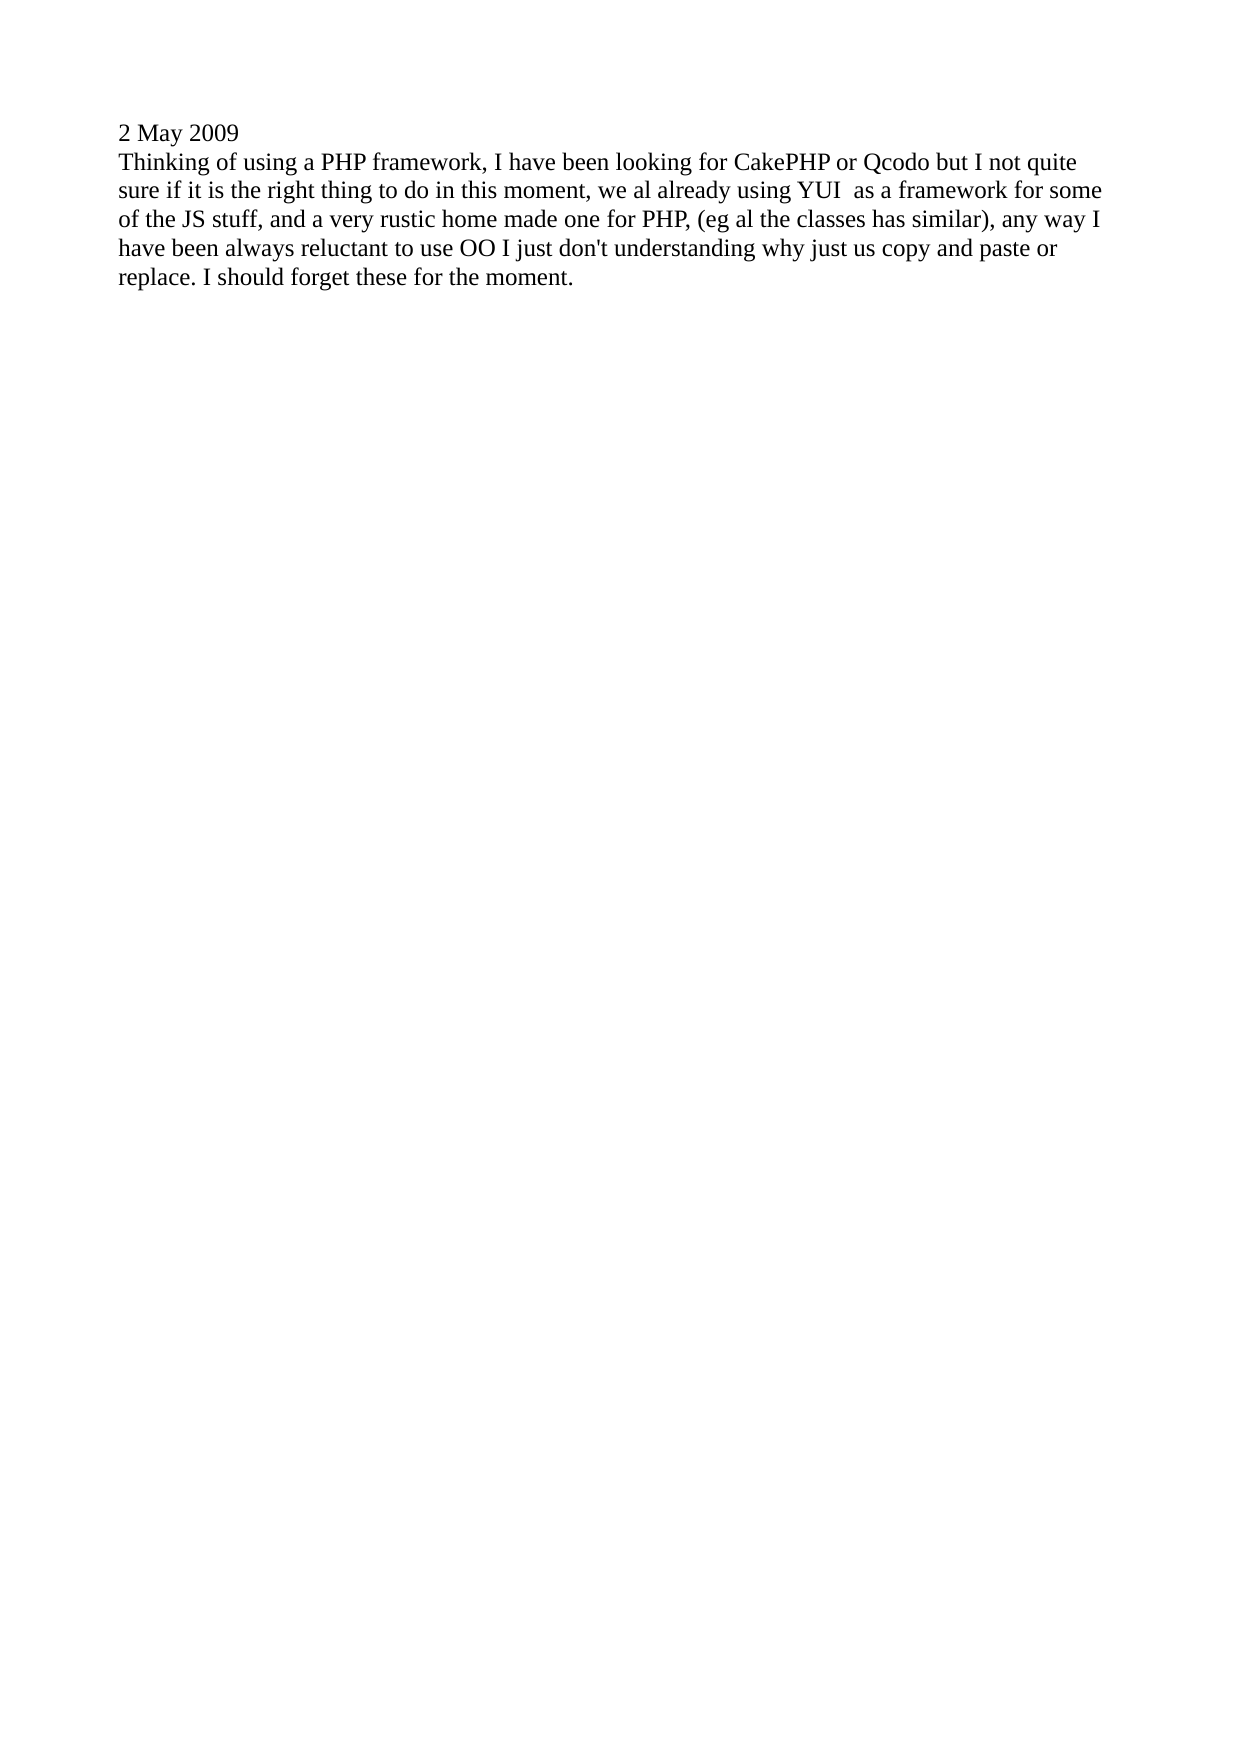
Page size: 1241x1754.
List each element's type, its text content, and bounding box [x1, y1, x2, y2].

text Thinking of using a PHP framework, I have been looking for CakePHP or Qcodo but I not quite sure if it is the right thing to do in this moment, we al already using YUI as a framework for some of the JS stuff, and a very rustic home made one for PHP, (eg al the classes has similar), any way I have been always reluctant to use OO I just don't understanding why just us copy and paste or replace. I should forget these for the moment. [118, 147, 1122, 291]
text 2 May 2009 [118, 118, 1122, 147]
